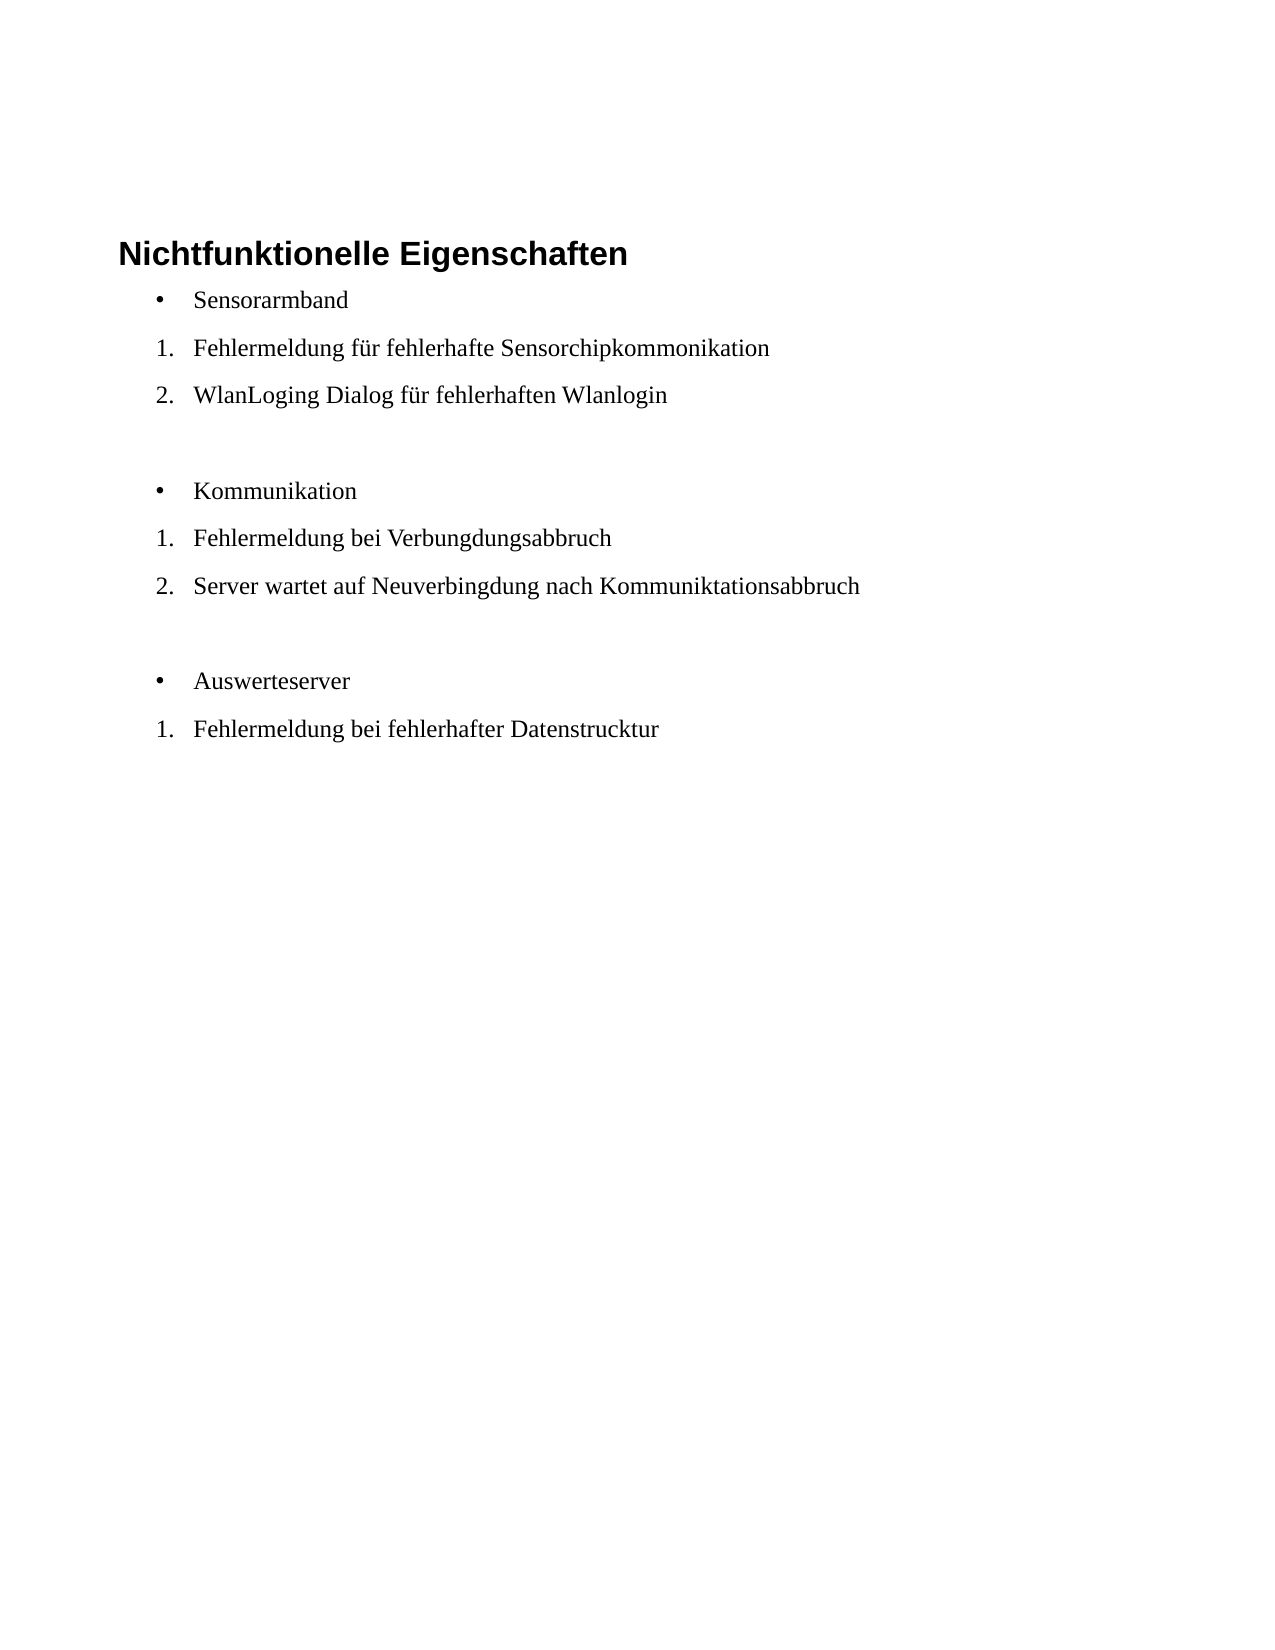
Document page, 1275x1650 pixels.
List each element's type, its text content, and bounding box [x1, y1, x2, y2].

list Fehlermeldung bei fehlerhafter Datenstrucktur [156, 714, 1157, 742]
list Auswerteserver [156, 666, 1157, 695]
list Server wartet auf Neuverbingdung nach Kommuniktationsabbruch [156, 571, 1157, 600]
list Fehlermeldung für fehlerhafte Sensorchipkommonikation [156, 333, 1157, 362]
subtitle Nichtfunktionelle Eigenschaften [118, 234, 1157, 273]
list Fehlermeldung bei Verbungdungsabbruch [156, 523, 1157, 552]
list Kommunikation [156, 476, 1157, 504]
list Sensorarmband [156, 285, 1157, 314]
list WlanLoging Dialog für fehlerhaften Wlanlogin [156, 381, 1157, 409]
